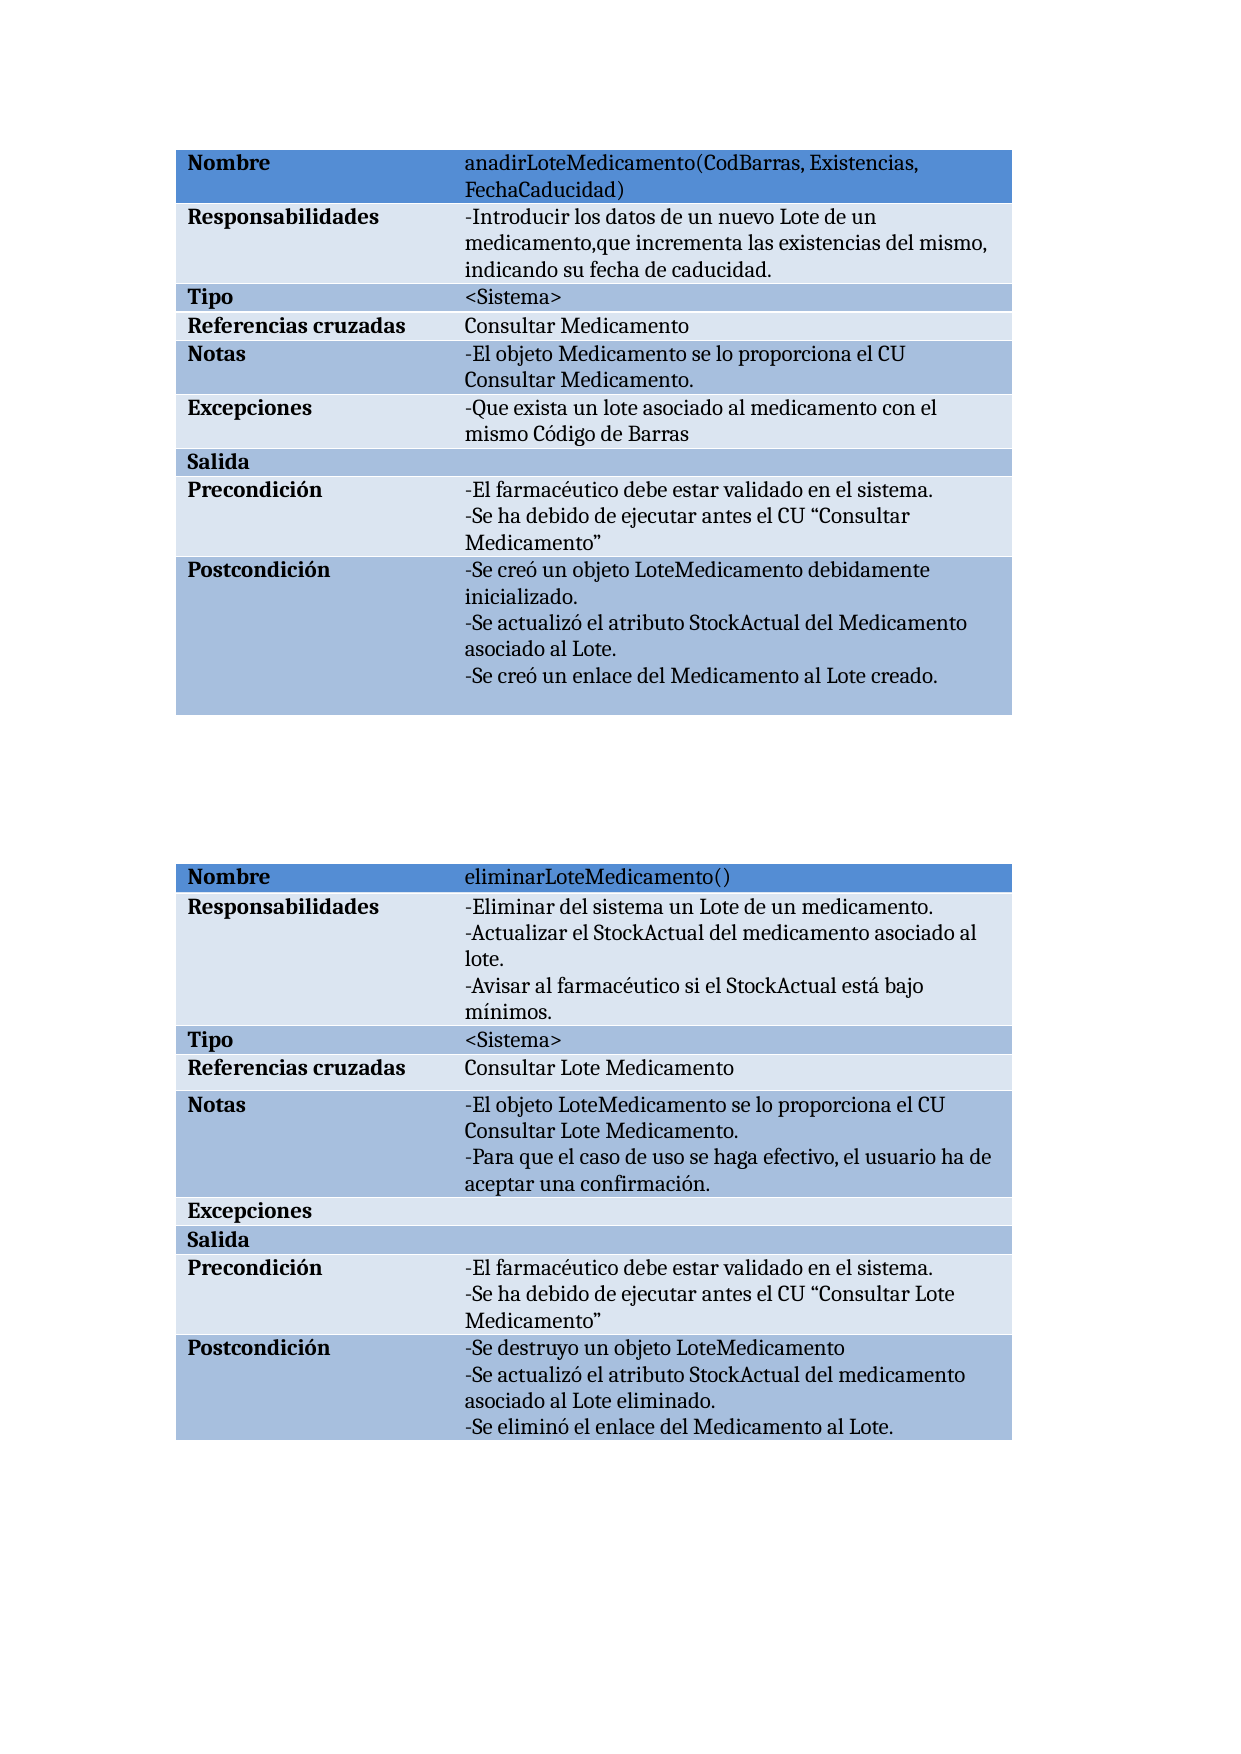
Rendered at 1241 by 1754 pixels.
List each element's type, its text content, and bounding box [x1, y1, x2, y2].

table_cell Postcondición [176, 1335, 453, 1440]
table_cell -El farmacéutico debe estar validado en el sistema. -Se ha debido de ejecutar antes el CU “Consultar Lote Medicamento” [453, 1255, 1012, 1334]
table_cell <Sistema> [453, 284, 1012, 311]
table_cell Tipo [176, 284, 453, 311]
table_cell Tipo [176, 1026, 453, 1054]
table_cell -El farmacéutico debe estar validado en el sistema. -Se ha debido de ejecutar antes el CU “Consultar Medicamento” [453, 477, 1012, 556]
table_header eliminarLoteMedicamento() [453, 864, 1012, 892]
table_cell -Se creó un objeto LoteMedicamento debidamente inicializado. -Se actualizó el atributo StockActual del Medicamento asociado al Lote. -Se creó un enlace del Medicamento al Lote creado. [453, 557, 1012, 715]
table_header Nombre [176, 150, 453, 203]
table_cell Excepciones [176, 395, 453, 447]
table_cell Responsabilidades [176, 894, 453, 1025]
table_header anadirLoteMedicamento(CodBarras, Existencias, FechaCaducidad) [453, 150, 1012, 203]
table_cell [453, 1198, 1012, 1225]
table_cell -El objeto LoteMedicamento se lo proporciona el CU Consultar Lote Medicamento. -Para que el caso de uso se haga efectivo, el usuario ha de aceptar una confirmación. [453, 1091, 1012, 1197]
table_cell Notas [176, 341, 453, 394]
table_cell -Se destruyo un objeto LoteMedicamento -Se actualizó el atributo StockActual del medicamento asociado al Lote eliminado. -Se eliminó el enlace del Medicamento al Lote. [453, 1335, 1012, 1440]
table_cell -Introducir los datos de un nuevo Lote de un medicamento,que incrementa las existencias del mismo, indicando su fecha de caducidad. [453, 204, 1012, 283]
table_cell -Eliminar del sistema un Lote de un medicamento. -Actualizar el StockActual del medicamento asociado al lote. -Avisar al farmacéutico si el StockActual está bajo mínimos. [453, 894, 1012, 1025]
table_cell Referencias cruzadas [176, 1055, 453, 1090]
table_cell Salida [176, 1226, 453, 1254]
table_cell Precondición [176, 477, 453, 556]
table_cell Referencias cruzadas [176, 313, 453, 340]
table_cell [453, 1226, 1012, 1254]
table_cell Salida [176, 449, 453, 476]
table_cell Consultar Lote Medicamento [453, 1055, 1012, 1090]
table_cell Responsabilidades [176, 204, 453, 283]
table_cell Postcondición [176, 557, 453, 715]
table_cell Consultar Medicamento [453, 313, 1012, 340]
table_cell -Que exista un lote asociado al medicamento con el mismo Código de Barras [453, 395, 1012, 447]
table_cell -El objeto Medicamento se lo proporciona el CU Consultar Medicamento. [453, 341, 1012, 394]
table_cell Excepciones [176, 1198, 453, 1225]
table_header Nombre [176, 864, 453, 892]
table_cell Notas [176, 1091, 453, 1197]
table_cell <Sistema> [453, 1026, 1012, 1054]
table_cell Precondición [176, 1255, 453, 1334]
table_cell [453, 449, 1012, 476]
